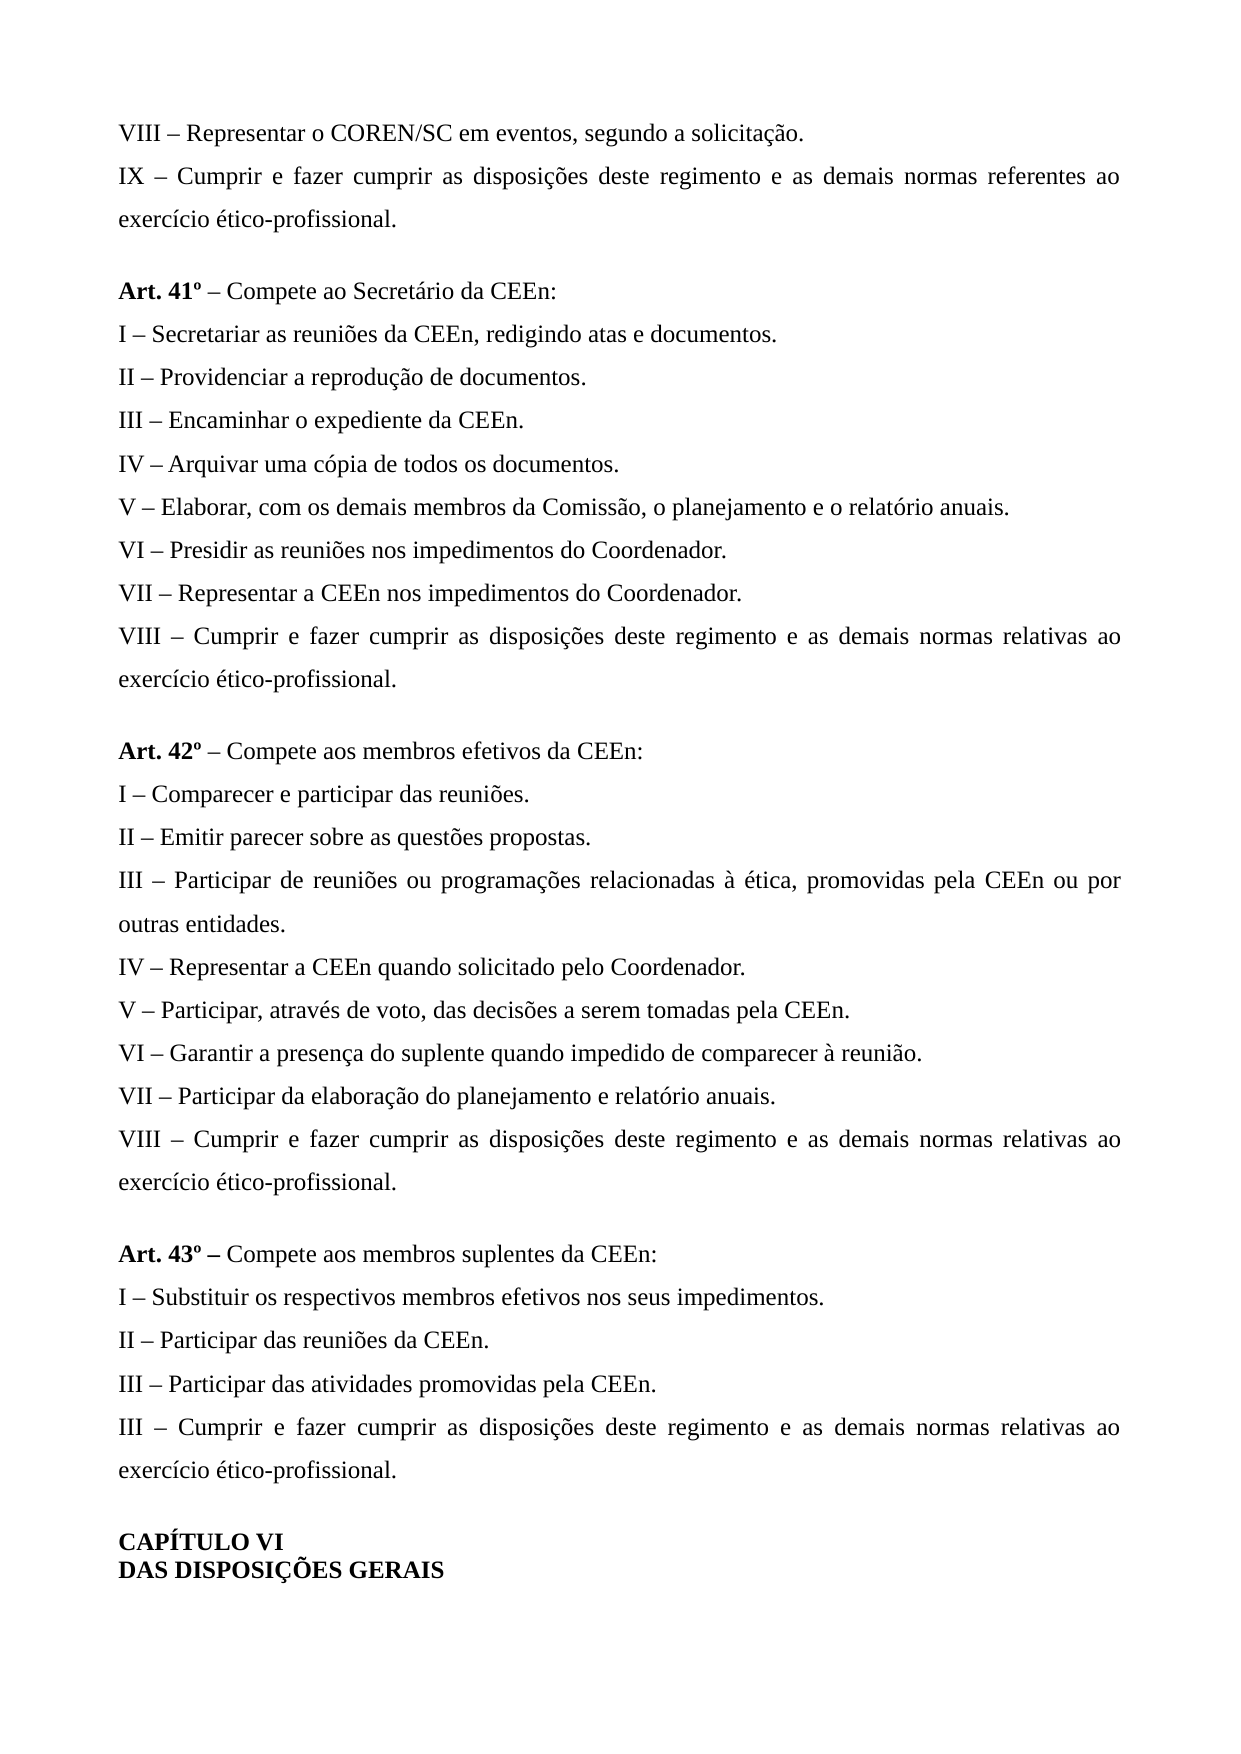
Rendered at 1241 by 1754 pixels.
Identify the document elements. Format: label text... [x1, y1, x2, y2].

text II – Emitir parecer sobre as questões propostas. [118, 822, 1122, 851]
text IX – Cumprir e fazer cumprir as disposições deste regimento e as demais normas referentes ao exercício ético-profissional. [118, 161, 1122, 233]
text III – Cumprir e fazer cumprir as disposições deste regimento e as demais normas relativas ao exercício ético-profissional. [118, 1412, 1122, 1484]
text IV – Representar a CEEn quando solicitado pelo Coordenador. [118, 952, 1122, 981]
text VIII – Cumprir e fazer cumprir as disposições deste regimento e as demais normas relativas ao exercício ético-profissional. [118, 1124, 1122, 1196]
text VII – Representar a CEEn nos impedimentos do Coordenador. [118, 578, 1122, 607]
text VI – Presidir as reuniões nos impedimentos do Coordenador. [118, 535, 1122, 564]
text I – Substituir os respectivos membros efetivos nos seus impedimentos. [118, 1282, 1122, 1311]
text IV – Arquivar uma cópia de todos os documentos. [118, 449, 1122, 477]
text I – Comparecer e participar das reuniões. [118, 779, 1122, 808]
text I – Secretariar as reuniões da CEEn, redigindo atas e documentos. [118, 319, 1122, 348]
text III – Participar das atividades promovidas pela CEEn. [118, 1369, 1122, 1397]
text Art. 41º – Compete ao Secretário da CEEn: [118, 276, 1122, 305]
text III – Encaminhar o expediente da CEEn. [118, 406, 1122, 434]
text III – Participar de reuniões ou programações relacionadas à ética, promovidas pela CEEn ou por outras entidades. [118, 866, 1122, 937]
text Art. 42º – Compete aos membros efetivos da CEEn: [118, 736, 1122, 765]
text V – Participar, através de voto, das decisões a serem tomadas pela CEEn. [118, 995, 1122, 1024]
text VIII – Cumprir e fazer cumprir as disposições deste regimento e as demais normas relativas ao exercício ético-profissional. [118, 621, 1122, 693]
text Art. 43º – Compete aos membros suplentes da CEEn: [118, 1239, 1122, 1268]
text V – Elaborar, com os demais membros da Comissão, o planejamento e o relatório anuais. [118, 492, 1122, 521]
text VII – Participar da elaboração do planejamento e relatório anuais. [118, 1081, 1122, 1110]
text II – Providenciar a reprodução de documentos. [118, 362, 1122, 391]
text VIII – Representar o COREN/SC em eventos, segundo a solicitação. [118, 118, 1122, 147]
text II – Participar das reuniões da CEEn. [118, 1326, 1122, 1354]
text VI – Garantir a presença do suplente quando impedido de comparecer à reunião. [118, 1038, 1122, 1067]
text CAPÍTULO VI [118, 1527, 1122, 1556]
text DAS DISPOSIÇÕES GERAIS [118, 1556, 1122, 1584]
